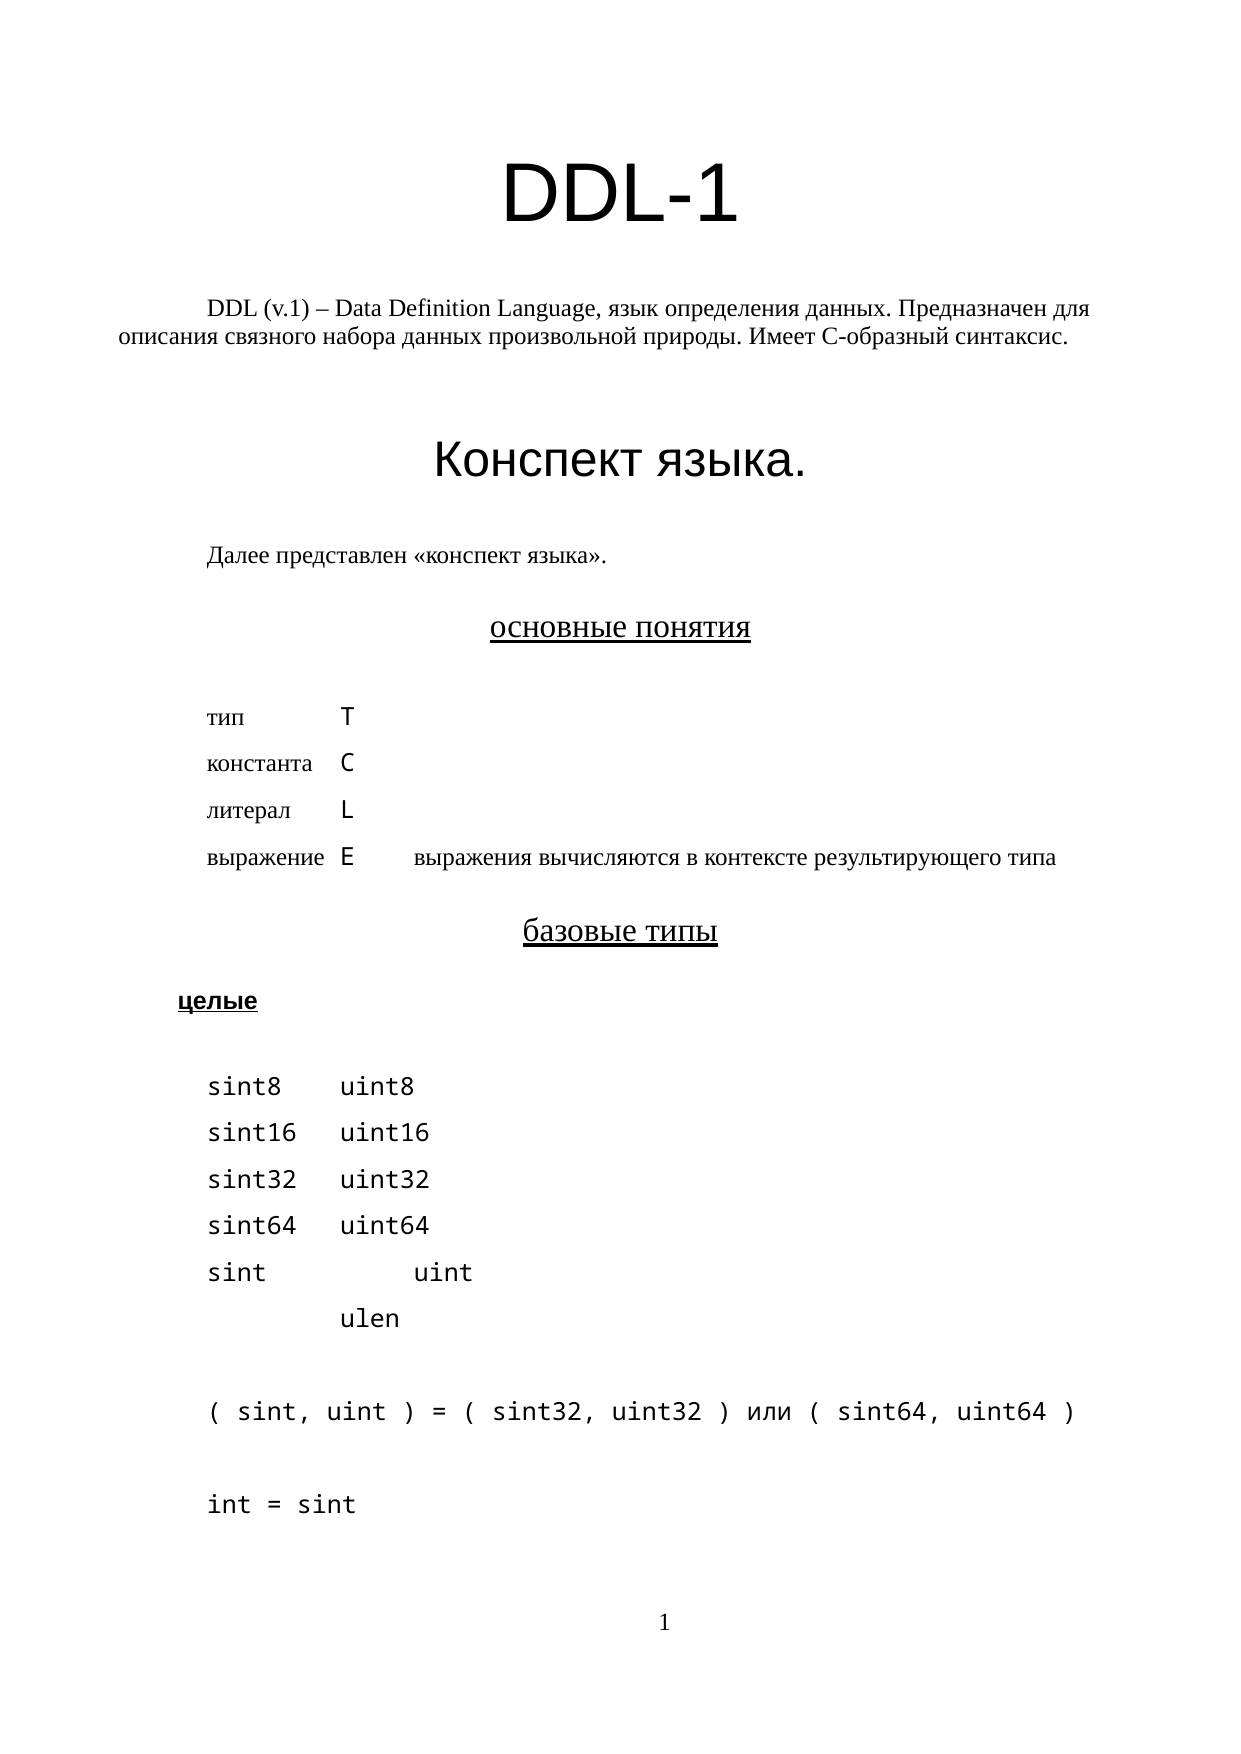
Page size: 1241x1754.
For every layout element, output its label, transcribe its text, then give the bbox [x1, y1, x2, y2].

text sint8 uint8 [118, 1068, 1122, 1102]
text тип T [118, 698, 1122, 733]
text sint32 uint32 [118, 1161, 1122, 1195]
text sint64 uint64 [118, 1208, 1122, 1242]
text int = sint [118, 1487, 1122, 1521]
text DDL (v.1) – Data Definition Language, язык определения данных. Предназначен для описания связного набора данных произвольной природы. Имеет С-образный синтаксис. [118, 293, 1122, 350]
text sint uint [118, 1254, 1122, 1288]
text Далее представлен «конспект языка». [118, 540, 1122, 569]
subtitle основные понятия [118, 606, 1122, 645]
subtitle целые [177, 986, 1122, 1014]
text ( sint, uint ) = ( sint32, uint32 ) или ( sint64, uint64 ) [118, 1394, 1122, 1428]
text ulen [118, 1301, 1122, 1335]
title Конспект языка. [118, 429, 1122, 486]
text литерал L [118, 792, 1122, 826]
text выражение E выражения вычисляются в контексте результирующего типа [118, 838, 1122, 872]
subtitle базовые типы [118, 910, 1122, 948]
title DDL-1 [118, 143, 1122, 239]
text sint16 uint16 [118, 1115, 1122, 1149]
text константа C [118, 745, 1122, 779]
